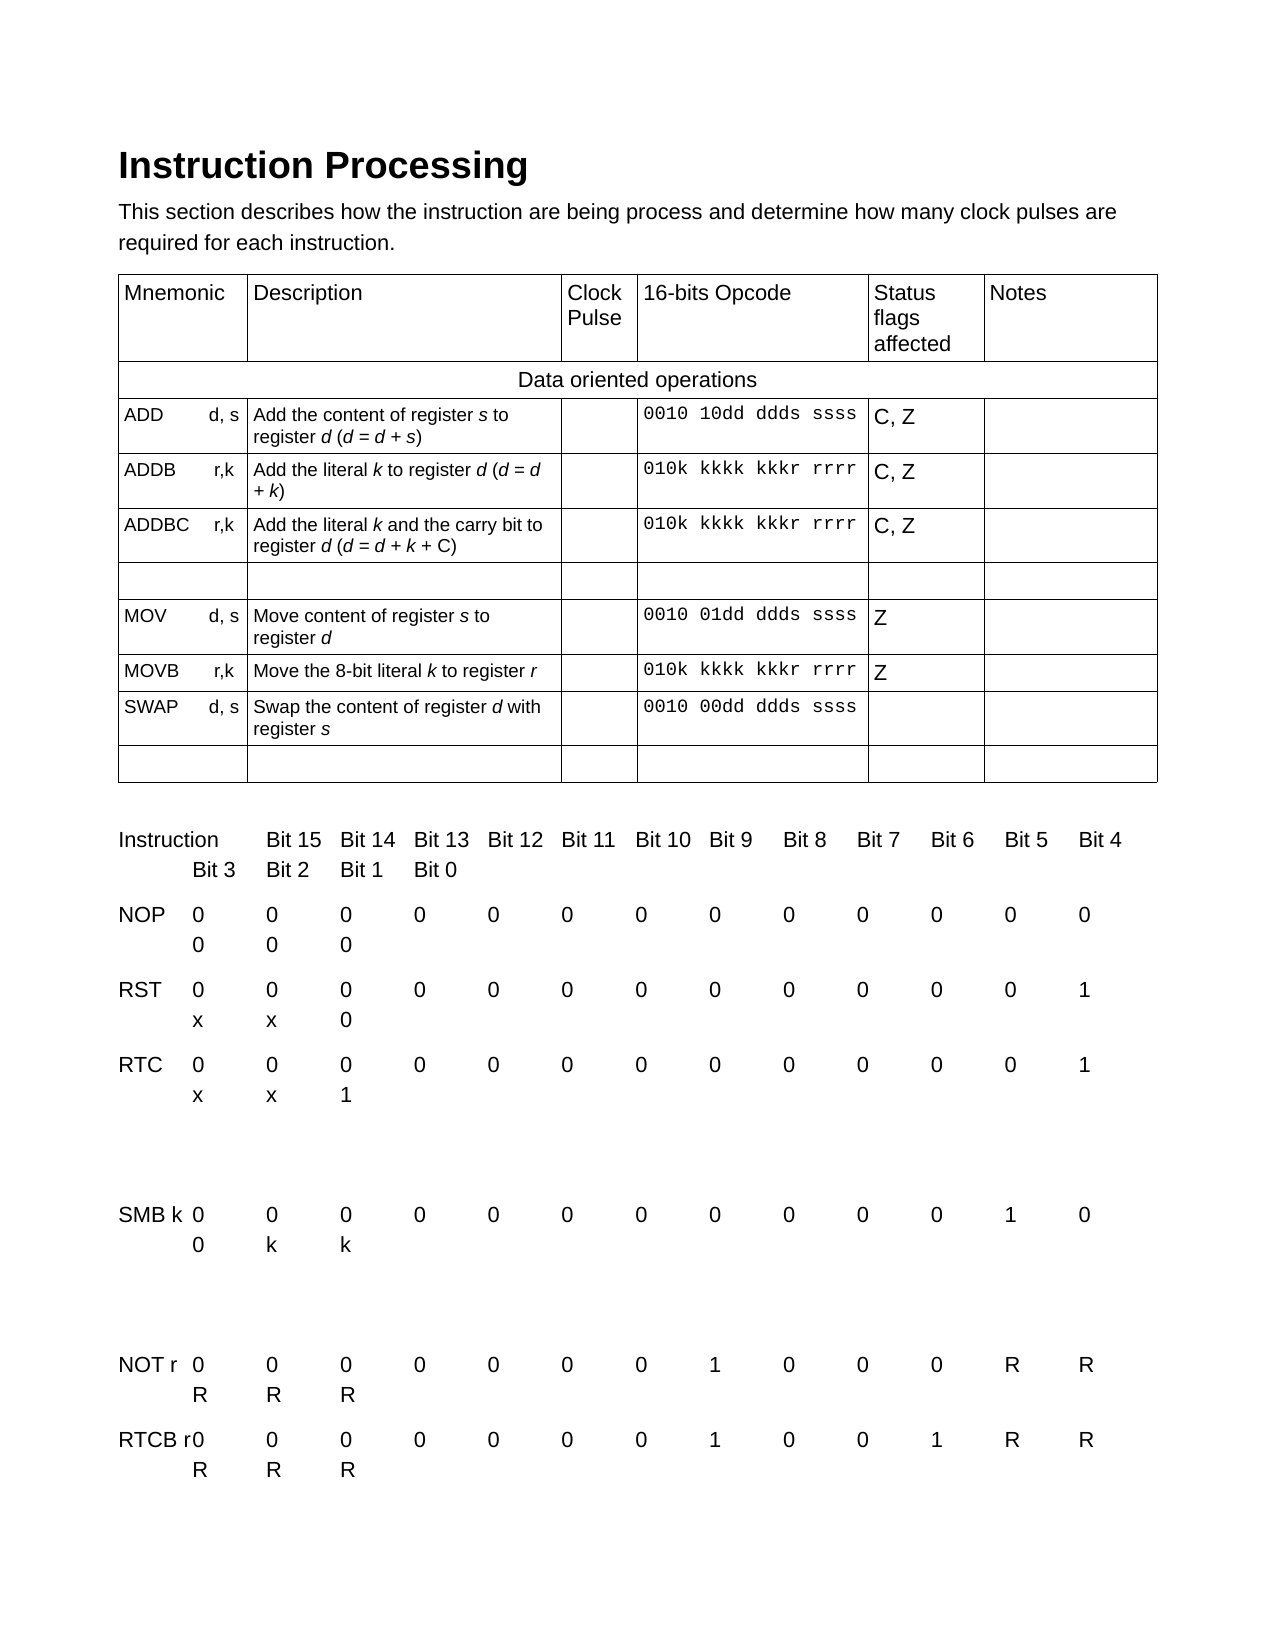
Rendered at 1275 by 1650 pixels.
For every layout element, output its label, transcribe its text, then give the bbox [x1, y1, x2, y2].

table_cell [562, 655, 637, 691]
table_cell d, s [200, 692, 247, 745]
table_cell 0010 10dd ddds ssss [638, 399, 868, 453]
table_cell ADDBC [119, 509, 200, 562]
table_cell d, s [200, 600, 247, 654]
table_cell Add the literal k and the carry bit to register d (d = d + k + C) [248, 509, 561, 562]
table_cell 010k kkkk kkkr rrrr [638, 655, 868, 691]
table_cell ADD [119, 399, 200, 453]
table_cell [562, 692, 637, 745]
table_cell [200, 746, 247, 782]
table_cell SWAP [119, 692, 200, 745]
table_cell [562, 454, 637, 508]
table_cell [562, 600, 637, 654]
text SMB k 0 0 0 0 0 0 0 0 0 0 0 1 0 0 k k [118, 1202, 1157, 1257]
table_cell [248, 746, 561, 782]
table_cell 0010 01dd ddds ssss [638, 600, 868, 654]
table_cell ADDB [119, 454, 200, 508]
table_cell r,k [200, 655, 247, 691]
text This section describes how the instruction are being process and determine how many clock pulses are required for each instruction. [118, 199, 1157, 255]
table_cell [562, 746, 637, 782]
text RTCB r 0 0 0 0 0 0 0 1 0 0 1 R R R R R [118, 1427, 1157, 1482]
table_header Description [248, 275, 561, 361]
table_cell r,k [200, 509, 247, 562]
table_header Clock Pulse [562, 275, 637, 361]
table_cell 0010 00dd ddds ssss [638, 692, 868, 745]
table_cell [638, 563, 868, 599]
table_cell [985, 692, 1157, 745]
table_cell Data oriented operations [119, 362, 1157, 398]
table_cell [200, 563, 247, 599]
table_cell Add the literal k to register d (d = d + k) [248, 454, 561, 508]
table_cell 010k kkkk kkkr rrrr [638, 454, 868, 508]
table_cell [985, 655, 1157, 691]
table_cell MOV [119, 600, 200, 654]
table_cell MOVB [119, 655, 200, 691]
table_cell C, Z [869, 399, 984, 453]
table_header Mnemonic [119, 275, 247, 361]
table_cell [985, 600, 1157, 654]
table_cell Move content of register s to register d [248, 600, 561, 654]
table_cell [985, 563, 1157, 599]
table_cell [869, 692, 984, 745]
table_cell Move the 8-bit literal k to register r [248, 655, 561, 691]
table_cell [869, 563, 984, 599]
table_cell [985, 399, 1157, 453]
table_cell d, s [200, 399, 247, 453]
table_cell [119, 563, 200, 599]
subtitle Instruction Processing [118, 143, 1157, 187]
table_cell Swap the content of register d with register s [248, 692, 561, 745]
table_cell [562, 563, 637, 599]
table_cell [638, 746, 868, 782]
table_cell C, Z [869, 509, 984, 562]
table_cell Z [869, 600, 984, 654]
text Instruction Bit 15 Bit 14 Bit 13 Bit 12 Bit 11 Bit 10 Bit 9 Bit 8 Bit 7 Bit 6 Bit 5 Bit 4 Bit 3 Bit 2 Bit 1 Bit 0 [118, 827, 1157, 882]
text NOP 0 0 0 0 0 0 0 0 0 0 0 0 0 0 0 0 [118, 902, 1157, 957]
table_cell [562, 399, 637, 453]
table_cell 010k kkkk kkkr rrrr [638, 509, 868, 562]
table_cell [248, 563, 561, 599]
table_cell Z [869, 655, 984, 691]
table_cell Add the content of register s to register d (d = d + s) [248, 399, 561, 453]
table_cell r,k [200, 454, 247, 508]
table_header Notes [985, 275, 1157, 361]
table_cell [985, 509, 1157, 562]
table_cell C, Z [869, 454, 984, 508]
text RST 0 0 0 0 0 0 0 0 0 0 0 0 1 x x 0 [118, 977, 1157, 1032]
table_header Status flags affected [869, 275, 984, 361]
table_cell [985, 746, 1157, 782]
table_cell [119, 746, 200, 782]
text RTC 0 0 0 0 0 0 0 0 0 0 0 0 1 x x 1 [118, 1052, 1157, 1107]
table_cell [869, 746, 984, 782]
table_header 16-bits Opcode [638, 275, 868, 361]
table_cell [562, 509, 637, 562]
table_cell [985, 454, 1157, 508]
text NOT r 0 0 0 0 0 0 0 1 0 0 0 R R R R R [118, 1352, 1157, 1407]
